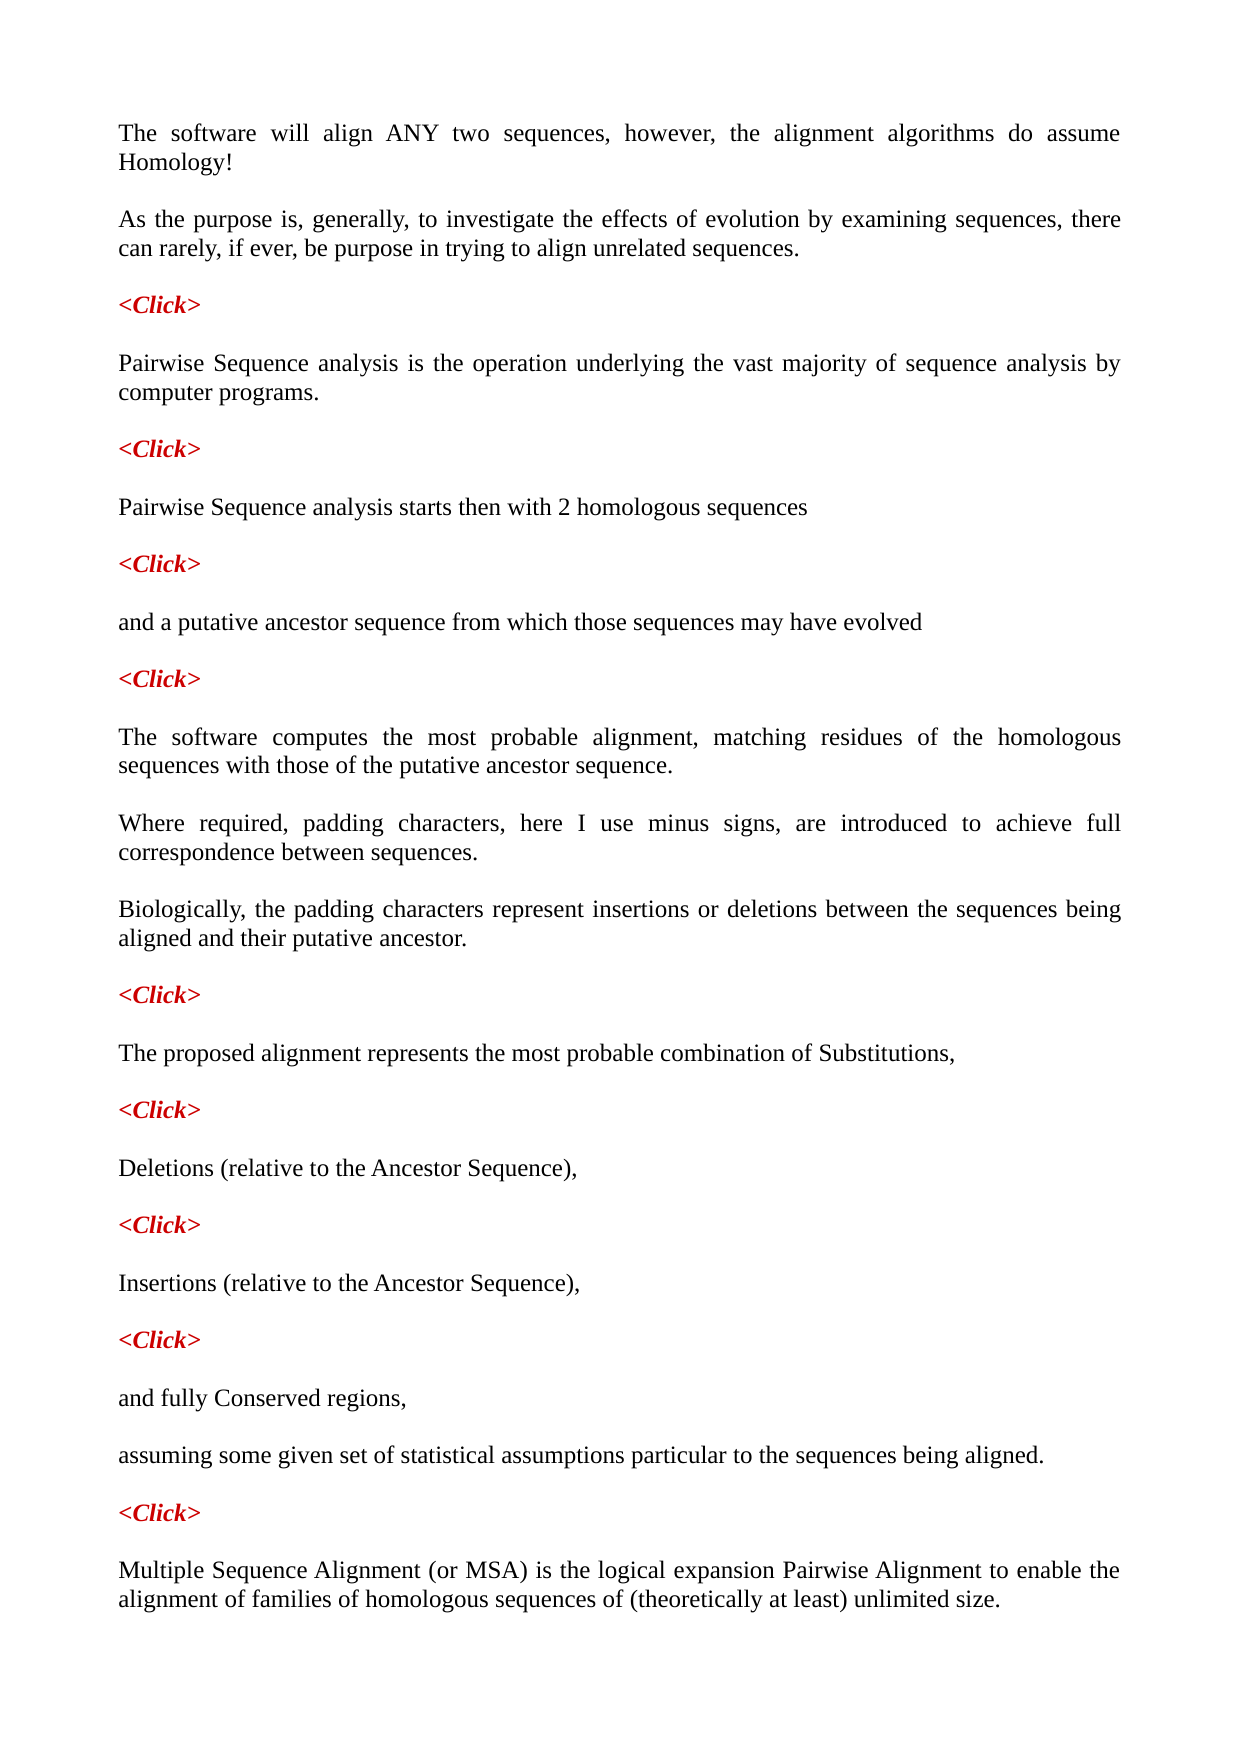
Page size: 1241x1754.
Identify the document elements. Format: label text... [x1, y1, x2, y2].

text The software computes the most probable alignment, matching residues of the homologous sequences with those of the putative ancestor sequence. [118, 722, 1122, 779]
text Multiple Sequence Alignment (or MSA) is the logical expansion Pairwise Alignment to enable the alignment of families of homologous sequences of (theoretically at least) unlimited size. [118, 1556, 1122, 1613]
text <Click> [118, 981, 1122, 1009]
text <Click> [118, 1096, 1122, 1124]
text <Click> [118, 434, 1122, 463]
text and fully Conserved regions, [118, 1383, 1122, 1412]
text assuming some given set of statistical assumptions particular to the sequences being aligned. [118, 1441, 1122, 1469]
text Pairwise Sequence analysis is the operation underlying the vast majority of sequence analysis by computer programs. [118, 348, 1122, 406]
text <Click> [118, 549, 1122, 578]
text The proposed alignment represents the most probable combination of Substitutions, [118, 1038, 1122, 1067]
text <Click> [118, 1498, 1122, 1527]
text As the purpose is, generally, to investigate the effects of evolution by examining sequences, there can rarely, if ever, be purpose in trying to align unrelated sequences. [118, 204, 1122, 262]
text Insertions (relative to the Ancestor Sequence), [118, 1268, 1122, 1297]
text The software will align ANY two sequences, however, the alignment algorithms do assume Homology! [118, 118, 1122, 176]
text Where required, padding characters, here I use minus signs, are introduced to achieve full correspondence between sequences. [118, 808, 1122, 866]
text Biologically, the padding characters represent insertions or deletions between the sequences being aligned and their putative ancestor. [118, 894, 1122, 952]
text Deletions (relative to the Ancestor Sequence), [118, 1153, 1122, 1182]
text and a putative ancestor sequence from which those sequences may have evolved [118, 607, 1122, 636]
text <Click> [118, 1211, 1122, 1239]
text <Click> [118, 291, 1122, 319]
text <Click> [118, 1326, 1122, 1354]
text <Click> [118, 664, 1122, 693]
text Pairwise Sequence analysis starts then with 2 homologous sequences [118, 492, 1122, 521]
